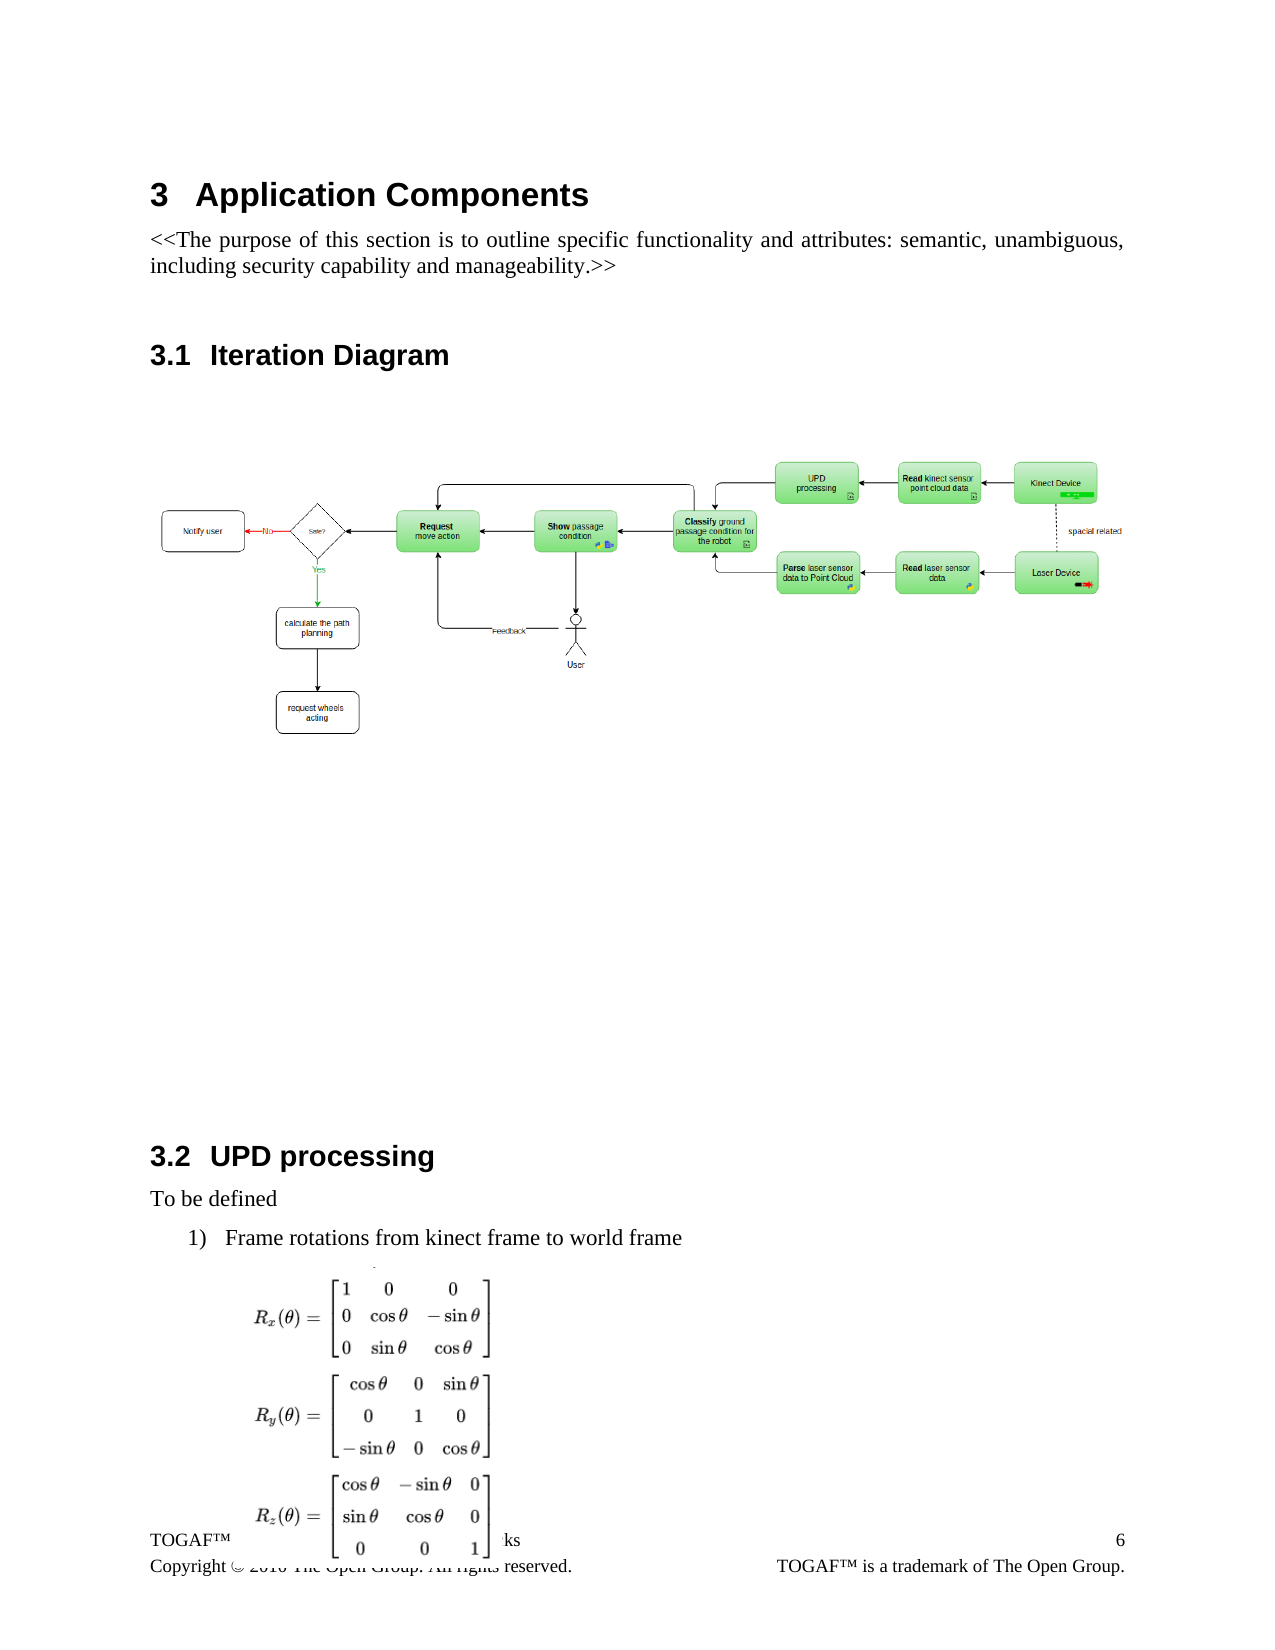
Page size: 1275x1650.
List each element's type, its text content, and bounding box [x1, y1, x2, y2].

subtitle Iteration Diagram [150, 338, 1125, 372]
picture [150, 455, 1125, 743]
list Frame rotations from kinect frame to world frame [187, 1224, 1125, 1251]
picture [233, 1267, 503, 1568]
subtitle UPD processing [150, 1139, 1125, 1173]
subtitle Application Components [150, 175, 1125, 213]
text <<The purpose of this section is to outline specific functionality and attributes: semantic, unambiguous, including security capability and manageability.>> [150, 226, 1125, 279]
text To be defined [150, 1185, 1125, 1212]
